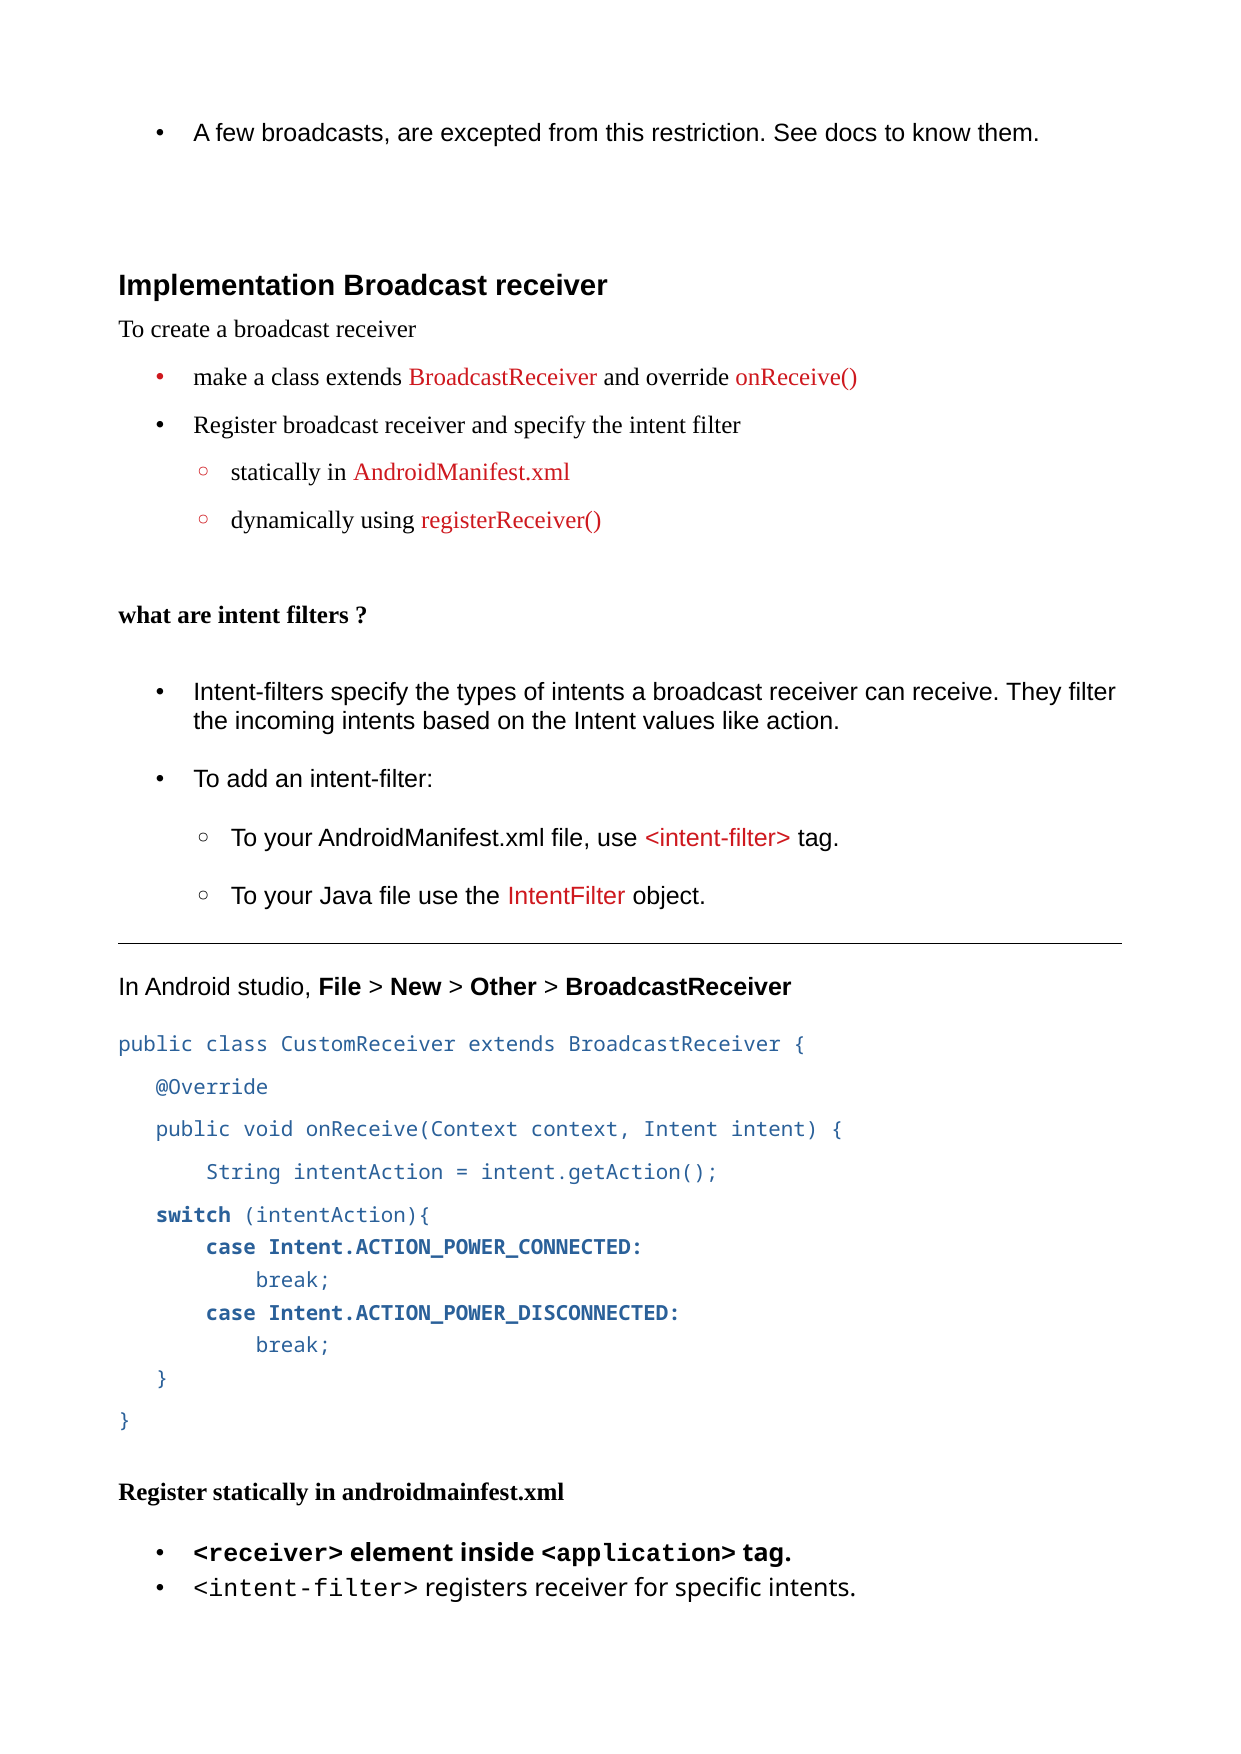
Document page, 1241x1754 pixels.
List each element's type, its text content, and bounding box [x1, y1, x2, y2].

title <receiver> element inside <application> tag. [156, 1535, 1122, 1569]
text Register statically in androidmainfest.xml [118, 1477, 1122, 1506]
title switch (intentAction){ [118, 1200, 1122, 1228]
subtitle Implementation Broadcast receiver [118, 268, 1122, 302]
text To create a broadcast receiver [118, 314, 1122, 343]
text public class CustomReceiver extends BroadcastReceiver { [118, 1029, 1122, 1058]
text In Android studio, File > New > Other > BroadcastReceiver [118, 972, 1122, 1001]
title break; [118, 1265, 1122, 1293]
text } [118, 1363, 1122, 1391]
title case Intent.ACTION_POWER_DISCONNECTED: [118, 1298, 1122, 1326]
list make a class extends BroadcastReceiver and override onReceive() [156, 362, 1122, 391]
text public void onReceive(Context context, Intent intent) { [118, 1114, 1122, 1143]
text what are intent filters ? [118, 600, 1122, 629]
title break; [118, 1330, 1122, 1359]
text } [118, 1405, 1122, 1434]
list A few broadcasts, are excepted from this restriction. See docs to know them. [156, 118, 1122, 147]
title case Intent.ACTION_POWER_CONNECTED: [118, 1232, 1122, 1261]
list Register broadcast receiver and specify the intent filter [156, 410, 1122, 438]
text String intentAction = intent.getAction(); [118, 1157, 1122, 1186]
list statically in AndroidManifest.xml [193, 457, 1122, 486]
list To your AndroidManifest.xml file, use <intent-filter> tag. [193, 823, 1122, 852]
list To your Java file use the IntentFilter object. [193, 881, 1122, 910]
list To add an intent-filter: [156, 764, 1122, 793]
title <intent-filter> registers receiver for specific intents. [156, 1569, 1122, 1603]
list Intent-filters specify the types of intents a broadcast receiver can receive. They filter the incoming intents based on the Intent values like action. [156, 677, 1122, 735]
list dynamically using registerReceiver() [193, 505, 1122, 534]
text @Override [118, 1072, 1122, 1100]
